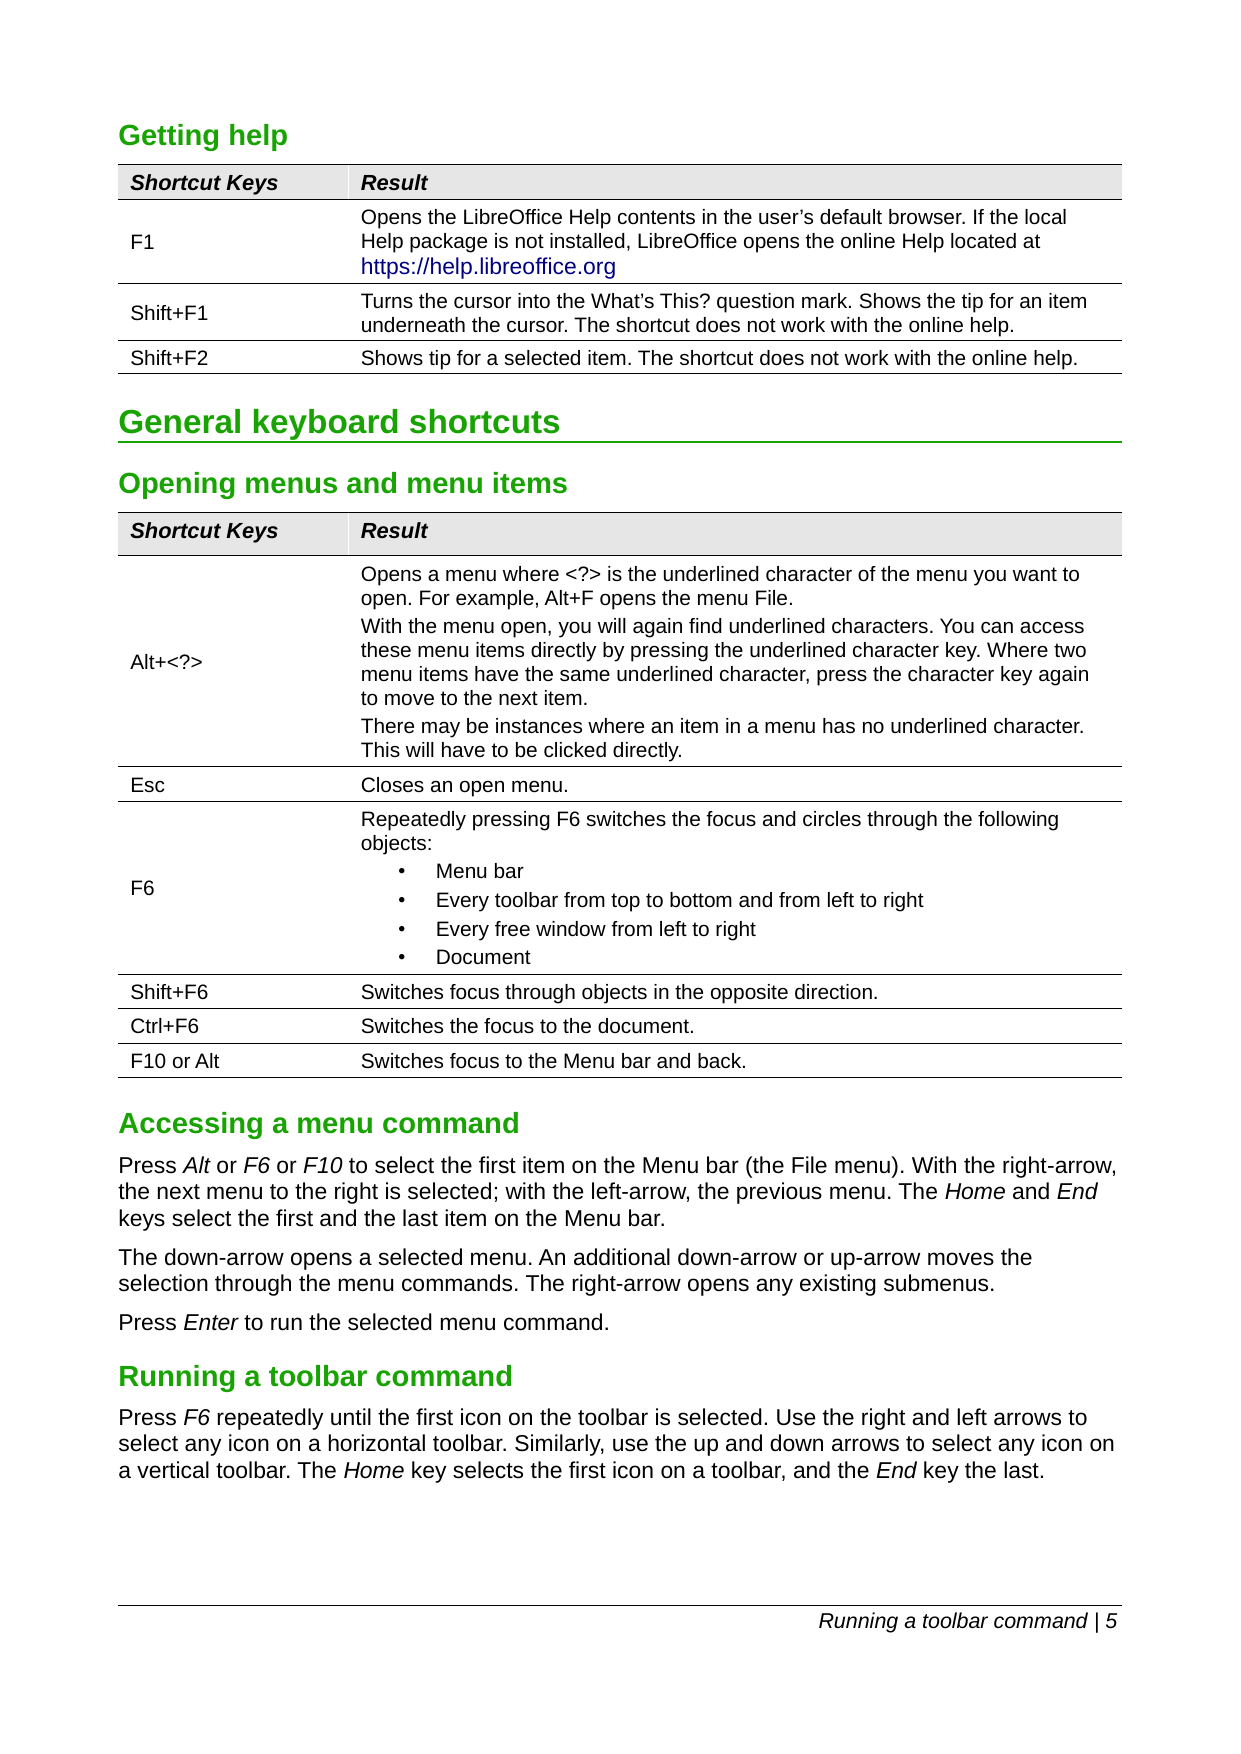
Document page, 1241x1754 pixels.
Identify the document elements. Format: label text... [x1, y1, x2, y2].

text Press Enter to run the selected menu command. [118, 1309, 1122, 1335]
table_cell F10 or Alt [118, 1044, 348, 1077]
table_cell Closes an open menu. [349, 767, 1122, 801]
table_cell Switches focus to the Menu bar and back. [349, 1044, 1122, 1077]
table_cell Switches focus through objects in the opposite direction. [349, 975, 1122, 1008]
table_header Result [349, 513, 1122, 555]
subtitle Accessing a menu command [118, 1107, 1122, 1140]
table_cell Shift+F6 [118, 975, 348, 1008]
table_cell Opens the LibreOffice Help contents in the user’s default browser. If the local Help package is not installed, LibreOffice opens the online Help located at https://help.libreoffice.org [349, 200, 1122, 282]
table_cell F1 [118, 200, 348, 282]
subtitle Opening menus and menu items [118, 466, 1122, 500]
table_header Result [349, 165, 1122, 199]
subtitle General keyboard shortcuts [118, 402, 1122, 441]
table_header Shortcut Keys [118, 165, 348, 199]
table_cell Shows tip for a selected item. The shortcut does not work with the online help. [349, 341, 1122, 372]
table_cell Ctrl+F6 [118, 1009, 348, 1042]
table_header Shortcut Keys [118, 513, 348, 555]
table_cell Alt+<?> [118, 556, 348, 766]
text The down-arrow opens a selected menu. An additional down-arrow or up-arrow moves the selection through the menu commands. The right-arrow opens any existing submenus. [118, 1243, 1122, 1296]
text Press F6 repeatedly until the first icon on the toolbar is selected. Use the right and left arrows to select any icon on a horizontal toolbar. Similarly, use the up and down arrows to select any icon on a vertical toolbar. The Home key selects the first icon on a toolbar, and the End key the last. [118, 1404, 1122, 1483]
text Press Alt or F6 or F10 to select the first item on the Menu bar (the File menu). With the right‑arrow, the next menu to the right is selected; with the left-arrow, the previous menu. The Home and End keys select the first and the last item on the Menu bar. [118, 1152, 1122, 1231]
subtitle Getting help [118, 118, 1122, 152]
table_cell Opens a menu where <?> is the underlined character of the menu you want to open. For example, Alt+F opens the menu File. With the menu open, you will again find underlined characters. You can access these menu items directly by pressing the underlined character key. Where two menu items have the same underlined character, press the character key again to move to the next item. There may be instances where an item in a menu has no underlined character. This will have to be clicked directly. [349, 556, 1122, 766]
table_cell Shift+F1 [118, 284, 348, 339]
table_cell Shift+F2 [118, 341, 348, 372]
table_cell Repeatedly pressing F6 switches the focus and circles through the following objects: Menu bar Every toolbar from top to bottom and from left to right Every free window from left to right Document [349, 802, 1122, 973]
table_cell Switches the focus to the document. [349, 1009, 1122, 1042]
table_cell F6 [118, 802, 348, 973]
table_cell Esc [118, 767, 348, 801]
subtitle Running a toolbar command [118, 1359, 1122, 1392]
table_cell Turns the cursor into the What’s This? question mark. Shows the tip for an item underneath the cursor. The shortcut does not work with the online help. [349, 284, 1122, 339]
